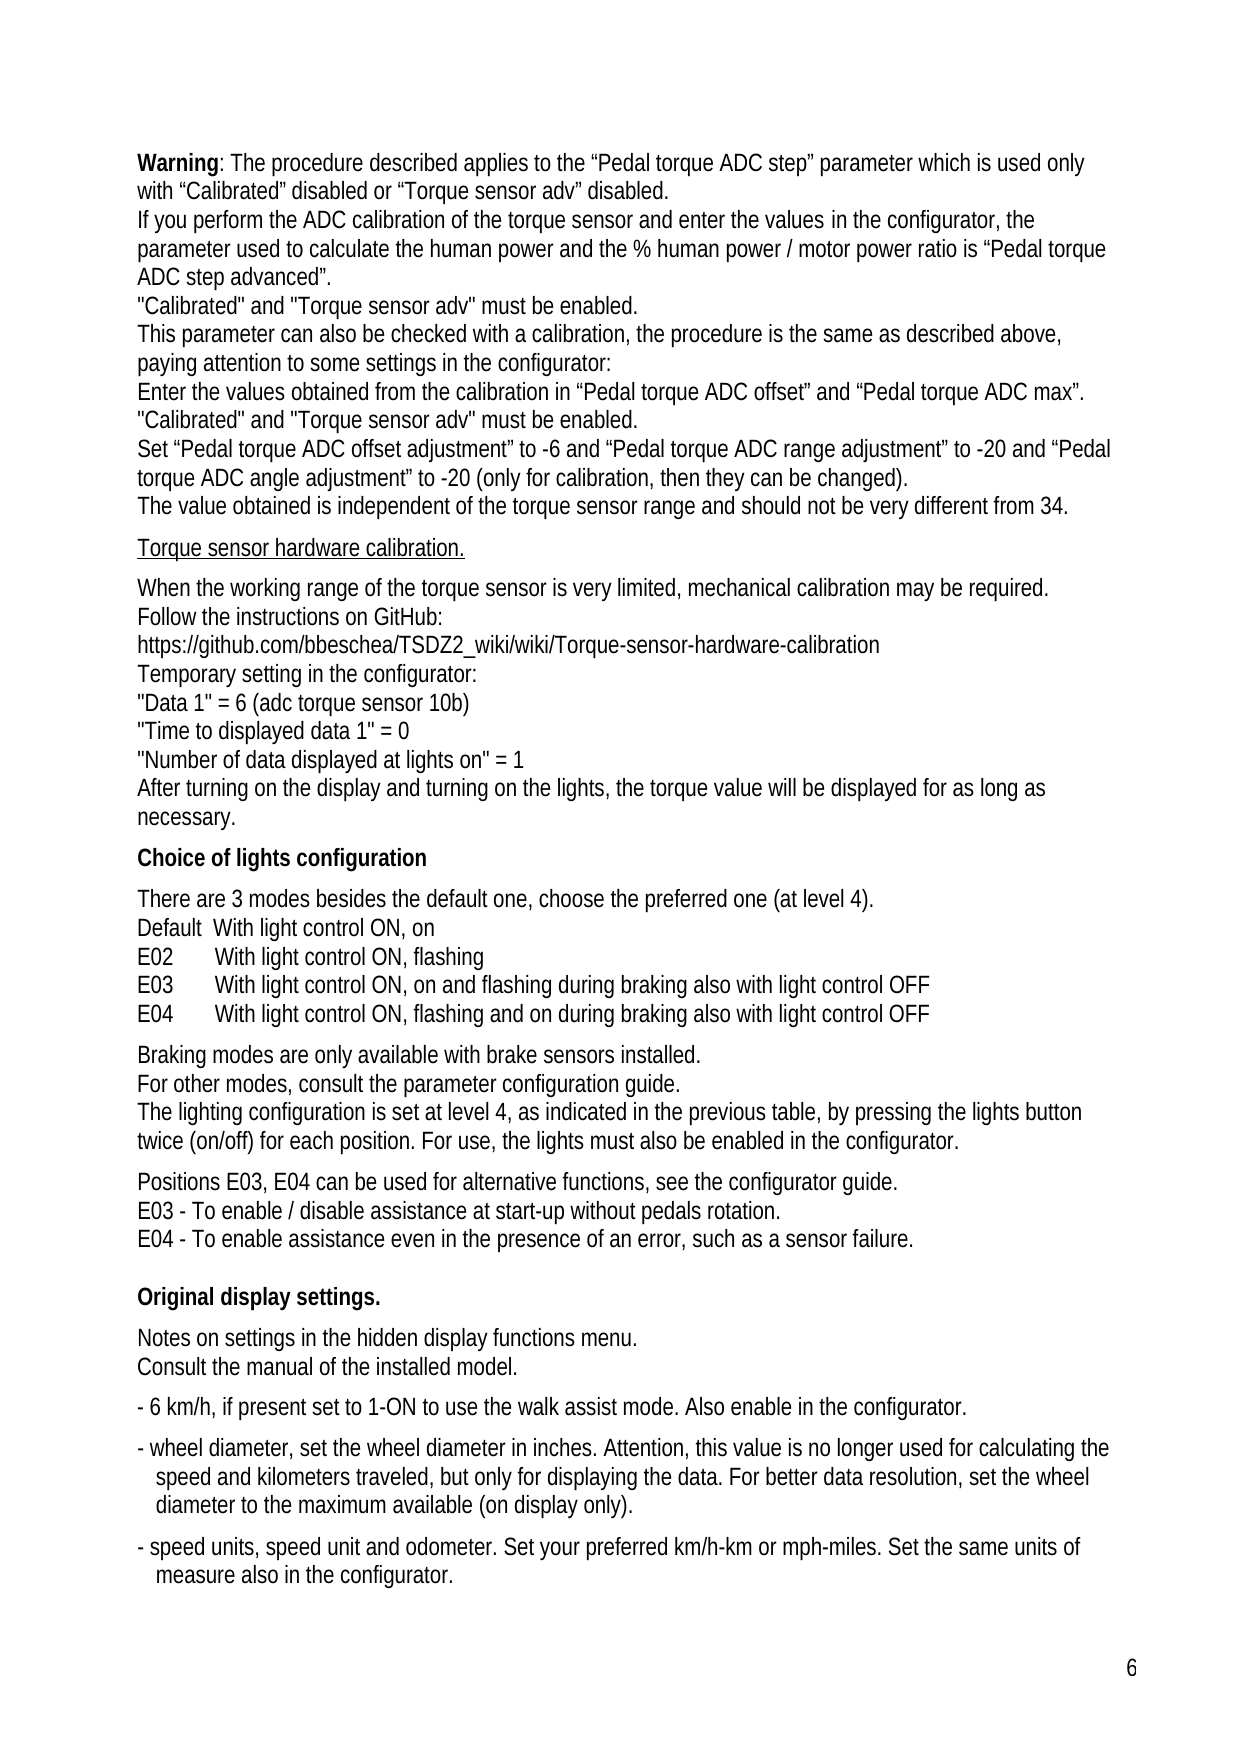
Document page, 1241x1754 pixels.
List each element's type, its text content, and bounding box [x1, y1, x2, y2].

text E02 With light control ON, flashing [137, 942, 1125, 970]
text Default With light control ON, on [137, 913, 1125, 942]
text Notes on settings in the hidden display functions menu. [137, 1323, 1125, 1352]
text - speed units, speed unit and odometer. Set your preferred km/h-km or mph-miles. Set the same units of measure also in the configurator. [137, 1532, 1125, 1589]
text "Number of data displayed at lights on" = 1 [137, 745, 1125, 773]
text Choice of lights configuration [137, 843, 1125, 872]
text Temporary setting in the configurator: [137, 659, 1125, 687]
text Original display settings. [137, 1282, 1125, 1310]
text Warning: The procedure described applies to the “Pedal torque ADC step” parameter which is used only with “Calibrated” disabled or “Torque sensor adv” disabled. If you perform the ADC calibration of the torque sensor and enter the values ​​in the configurator, the parameter used to calculate the human power and the % human power / motor power ratio is “Pedal torque ADC step advanced”. "Calibrated" and "Torque sensor adv" must be enabled. This parameter can also be checked with a calibration, the procedure is the same as described above, paying attention to some settings in the configurator: Enter the values ​​obtained from the calibration in “Pedal torque ADC offset” and “Pedal torque ADC max”. "Calibrated" and "Torque sensor adv" must be enabled. Set “Pedal torque ADC offset adjustment” to -6 and “Pedal torque ADC range adjustment” to -20 and “Pedal torque ADC angle adjustment” to -20 (only for calibration, then they can be changed). The value obtained is independent of the torque sensor range and should not be very different from 34. [137, 148, 1125, 520]
text "Time to displayed data 1" = 0 [137, 716, 1125, 745]
text Torque sensor hardware calibration. [137, 532, 1125, 561]
text Positions E03, E04 can be used for alternative functions, see the configurator guide. [137, 1167, 1125, 1196]
text https://github.com/bbeschea/TSDZ2_wiki/wiki/Torque-sensor-hardware-calibration [137, 630, 1125, 659]
text E03 With light control ON, on and flashing during braking also with light control OFF [137, 970, 1125, 999]
text "Data 1" = 6 (adc torque sensor 10b) [137, 687, 1125, 716]
text After turning on the display and turning on the lights, the torque value will be displayed for as long as necessary. [137, 773, 1125, 831]
text - wheel diameter, set the wheel diameter in inches. Attention, this value is no longer used for calculating the speed and kilometers traveled, but only for displaying the data. For better data resolution, set the wheel diameter to the maximum available (on display only). [137, 1433, 1125, 1519]
text The lighting configuration is set at level 4, as indicated in the previous table, by pressing the lights button twice (on/off) for each position. For use, the lights must also be enabled in the configurator. [137, 1097, 1125, 1155]
text E03 - To enable / disable assistance at start-up without pedals rotation. [137, 1196, 1125, 1224]
text When the working range of the torque sensor is very limited, mechanical calibration may be required. [137, 573, 1125, 602]
text - 6 km/h, if present set to 1-ON to use the walk assist mode. Also enable in the configurator. [137, 1392, 1125, 1421]
text Braking modes are only available with brake sensors installed. [137, 1040, 1125, 1069]
text E04 With light control ON, flashing and on during braking also with light control OFF [137, 999, 1125, 1028]
text There are 3 modes besides the default one, choose the preferred one (at level 4). [137, 884, 1125, 913]
text E04 - To enable assistance even in the presence of an error, such as a sensor failure. [137, 1224, 1125, 1253]
text Consult the manual of the installed model. [137, 1352, 1125, 1380]
text For other modes, consult the parameter configuration guide. [137, 1069, 1125, 1097]
text Follow the instructions on GitHub: [137, 602, 1125, 630]
